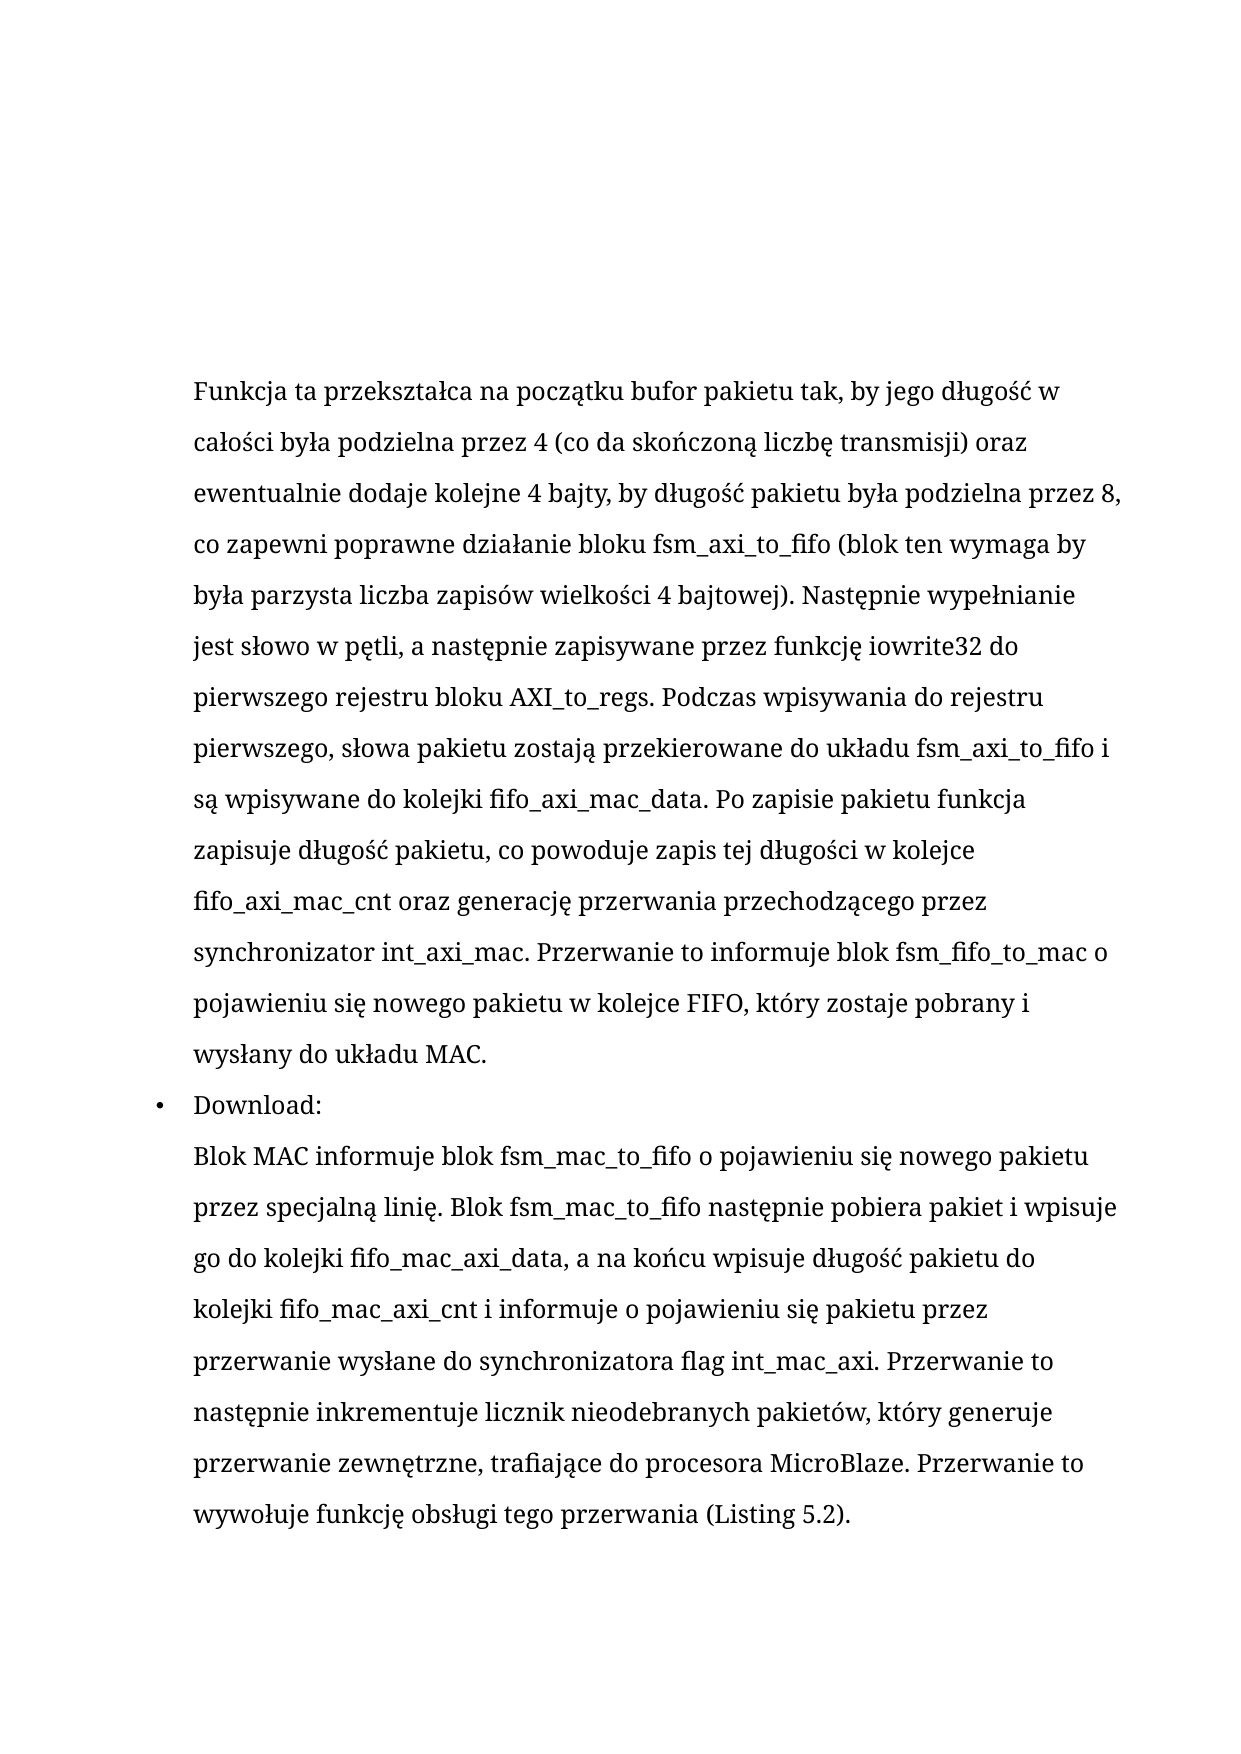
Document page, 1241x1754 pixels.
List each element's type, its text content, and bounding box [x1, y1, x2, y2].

list Funkcja ta przekształca na początku bufor pakietu tak, by jego długość w całości była podzielna przez 4 (co da skończoną liczbę transmisji) oraz ewentualnie dodaje kolejne 4 bajty, by długość pakietu była podzielna przez 8, co zapewni poprawne działanie bloku fsm_axi_to_fifo (blok ten wymaga by była parzysta liczba zapisów wielkości 4 bajtowej). Następnie wypełnianie jest słowo w pętli, a następnie zapisywane przez funkcję iowrite32 do pierwszego rejestru bloku AXI_to_regs. Podczas wpisywania do rejestru pierwszego, słowa pakietu zostają przekierowane do układu fsm_axi_to_fifo i są wpisywane do kolejki fifo_axi_mac_data. Po zapisie pakietu funkcja zapisuje długość pakietu, co powoduje zapis tej długości w kolejce fifo_axi_mac_cnt oraz generację przerwania przechodzącego przez synchronizator int_axi_mac. Przerwanie to informuje blok fsm_fifo_to_mac o pojawieniu się nowego pakietu w kolejce FIFO, który zostaje pobrany i wysłany do układu MAC. [156, 373, 1122, 1071]
list Blok MAC informuje blok fsm_mac_to_fifo o pojawieniu się nowego pakietu przez specjalną linię. Blok fsm_mac_to_fifo następnie pobiera pakiet i wpisuje go do kolejki fifo_mac_axi_data, a na końcu wpisuje długość pakietu do kolejki fifo_mac_axi_cnt i informuje o pojawieniu się pakietu przez przerwanie wysłane do synchronizatora flag int_mac_axi. Przerwanie to następnie inkrementuje licznik nieodebranych pakietów, który generuje przerwanie zewnętrzne, trafiające do procesora MicroBlaze. Przerwanie to wywołuje funkcję obsługi tego przerwania (Listing 5.2). [156, 1139, 1122, 1530]
list Download: [156, 1088, 1122, 1122]
